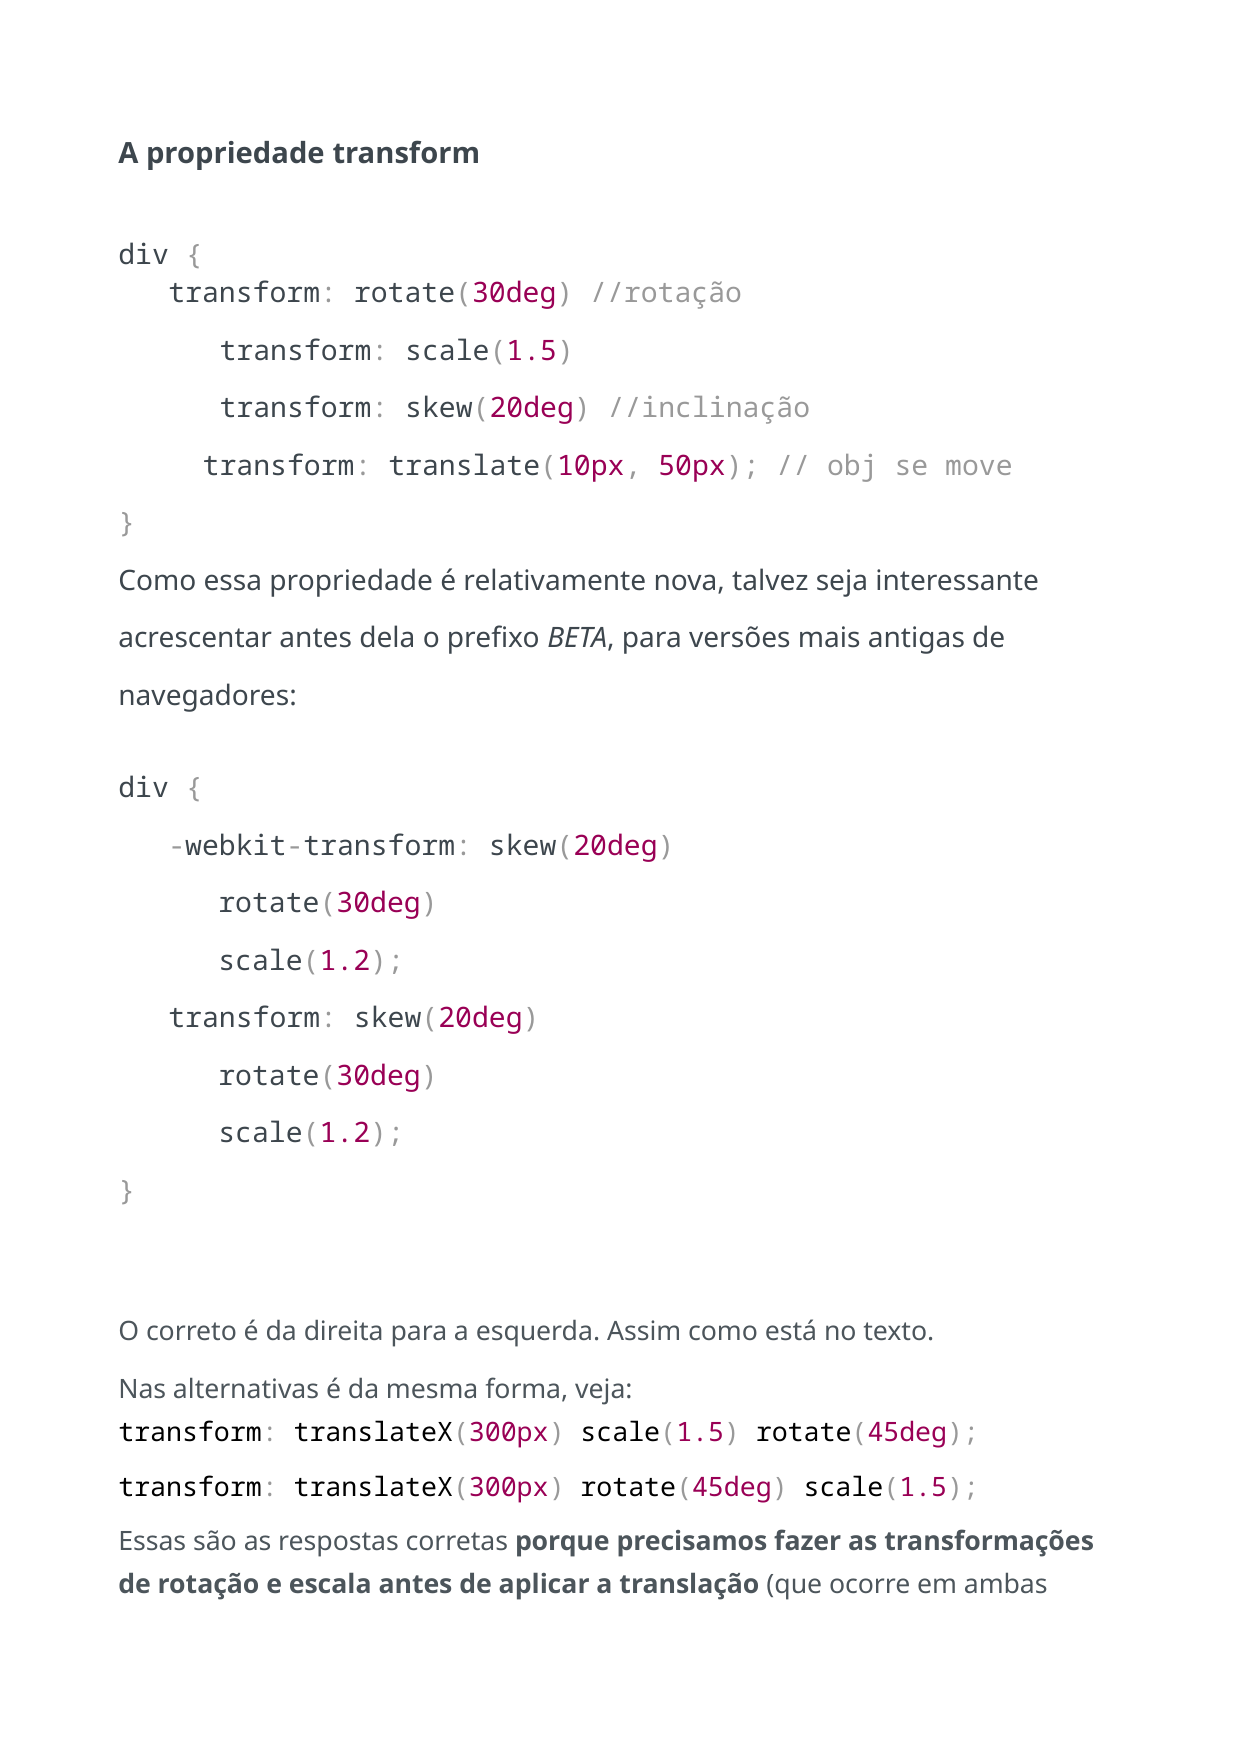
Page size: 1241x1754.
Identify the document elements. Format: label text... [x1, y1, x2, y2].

text scale(1.2); [118, 1113, 1122, 1151]
text transform: translate(10px, 50px); // obj se move [118, 445, 1122, 483]
text } [118, 1170, 1122, 1208]
text transform: skew(20deg) //inclinação [118, 387, 1122, 426]
text Nas alternativas é da mesma forma, veja: [118, 1370, 1122, 1406]
text div { [118, 234, 1122, 272]
text O correto é da direita para a esquerda. Assim como está no texto. [118, 1312, 1122, 1348]
text -webkit-transform: skew(20deg) [118, 825, 1122, 863]
text transform: skew(20deg) [118, 998, 1122, 1036]
text div { [118, 768, 1122, 806]
text transform: rotate(30deg) //rotação [118, 272, 1122, 311]
subtitle A propriedade transform [118, 133, 1122, 172]
text transform: translateX(300px) rotate(45deg) scale(1.5); [118, 1468, 1122, 1504]
text } [118, 502, 1122, 541]
text rotate(30deg) [118, 1055, 1122, 1093]
text Essas são as respostas corretas porque precisamos fazer as transformações de rotação e escala antes de aplicar a translação (que ocorre em ambas [118, 1522, 1122, 1601]
text transform: scale(1.5) [118, 330, 1122, 368]
text rotate(30deg) [118, 883, 1122, 921]
text Como essa propriedade é relativamente nova, talvez seja interessante acrescentar antes dela o prefixo BETA, para versões mais antigas de navegadores: [118, 560, 1122, 713]
text scale(1.2); [118, 940, 1122, 978]
text transform: translateX(300px) scale(1.5) rotate(45deg); [118, 1413, 1122, 1449]
